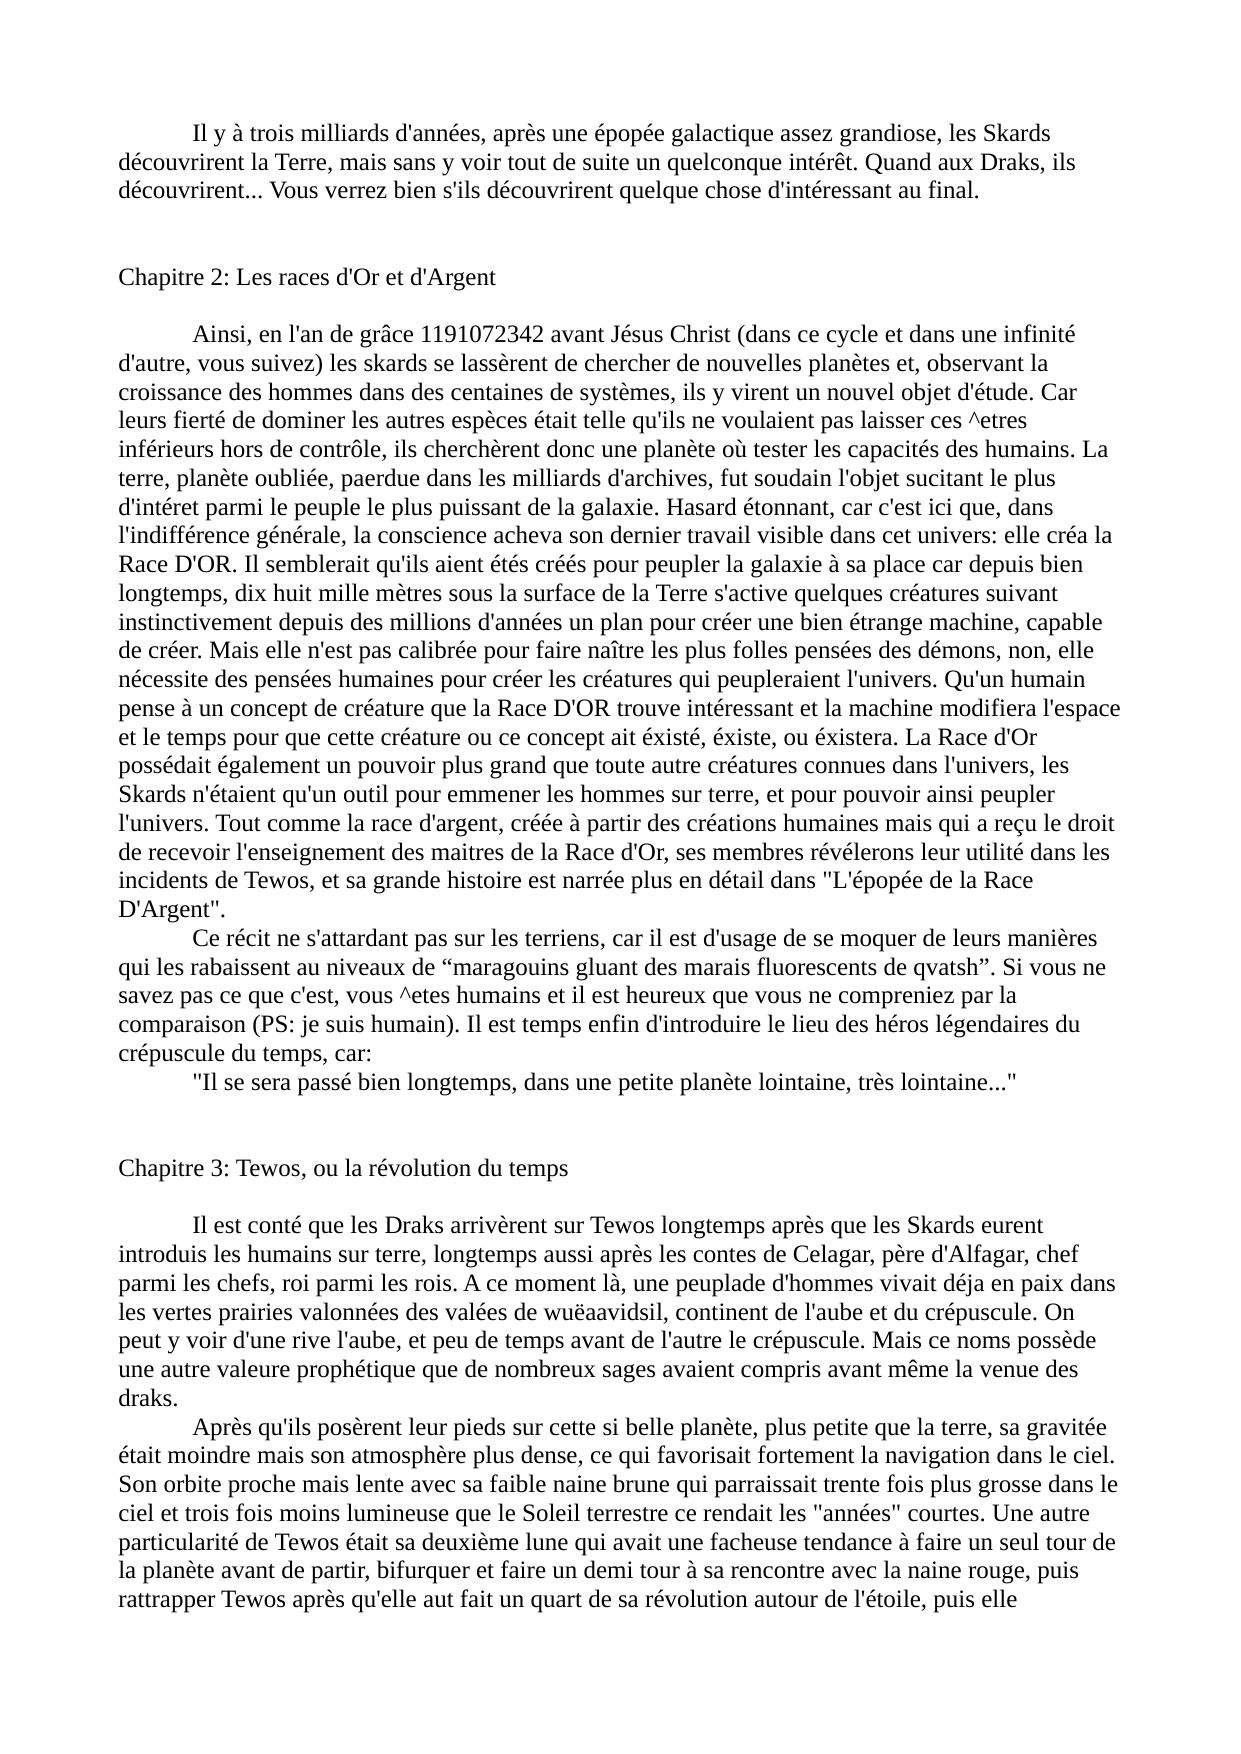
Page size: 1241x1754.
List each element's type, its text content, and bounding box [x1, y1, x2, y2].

text Ce récit ne s'attardant pas sur les terriens, car il est d'usage de se moquer de leurs manières qui les rabaissent au niveaux de “maragouins gluant des marais fluorescents de qvatsh”. Si vous ne savez pas ce que c'est, vous ^etes humains et il est heureux que vous ne compreniez par la comparaison (PS: je suis humain). Il est temps enfin d'introduire le lieu des héros légendaires du crépuscule du temps, car: [118, 923, 1122, 1067]
text Après qu'ils posèrent leur pieds sur cette si belle planète, plus petite que la terre, sa gravitée était moindre mais son atmosphère plus dense, ce qui favorisait fortement la navigation dans le ciel. Son orbite proche mais lente avec sa faible naine brune qui parraissait trente fois plus grosse dans le ciel et trois fois moins lumineuse que le Soleil terrestre ce rendait les "années" courtes. Une autre particularité de Tewos était sa deuxième lune qui avait une facheuse tendance à faire un seul tour de la planète avant de partir, bifurquer et faire un demi tour à sa rencontre avec la naine rouge, puis rattrapper Tewos après qu'elle aut fait un quart de sa révolution autour de l'étoile, puis elle [118, 1412, 1122, 1613]
text "Il se sera passé bien longtemps, dans une petite planète lointaine, très lointaine..." [118, 1067, 1122, 1096]
text Chapitre 3: Tewos, ou la révolution du temps [118, 1153, 1122, 1182]
text Chapitre 2: Les races d'Or et d'Argent [118, 262, 1122, 291]
text Il est conté que les Draks arrivèrent sur Tewos longtemps après que les Skards eurent introduis les humains sur terre, longtemps aussi après les contes de Celagar, père d'Alfagar, chef parmi les chefs, roi parmi les rois. A ce moment là, une peuplade d'hommes vivait déja en paix dans les vertes prairies valonnées des valées de wuëaavidsil, continent de l'aube et du crépuscule. On peut y voir d'une rive l'aube, et peu de temps avant de l'autre le crépuscule. Mais ce noms possède une autre valeure prophétique que de nombreux sages avaient compris avant même la venue des draks. [118, 1211, 1122, 1412]
text Il y à trois milliards d'années, après une épopée galactique assez grandiose, les Skards découvrirent la Terre, mais sans y voir tout de suite un quelconque intérêt. Quand aux Draks, ils découvrirent... Vous verrez bien s'ils découvrirent quelque chose d'intéressant au final. [118, 118, 1122, 204]
text Ainsi, en l'an de grâce 1191072342 avant Jésus Christ (dans ce cycle et dans une infinité d'autre, vous suivez) les skards se lassèrent de chercher de nouvelles planètes et, observant la croissance des hommes dans des centaines de systèmes, ils y virent un nouvel objet d'étude. Car leurs fierté de dominer les autres espèces était telle qu'ils ne voulaient pas laisser ces ^etres inférieurs hors de contrôle, ils cherchèrent donc une planète où tester les capacités des humains. La terre, planète oubliée, paerdue dans les milliards d'archives, fut soudain l'objet sucitant le plus d'intéret parmi le peuple le plus puissant de la galaxie. Hasard étonnant, car c'est ici que, dans l'indifférence générale, la conscience acheva son dernier travail visible dans cet univers: elle créa la Race D'OR. Il semblerait qu'ils aient étés créés pour peupler la galaxie à sa place car depuis bien longtemps, dix huit mille mètres sous la surface de la Terre s'active quelques créatures suivant instinctivement depuis des millions d'années un plan pour créer une bien étrange machine, capable de créer. Mais elle n'est pas calibrée pour faire naître les plus folles pensées des démons, non, elle nécessite des pensées humaines pour créer les créatures qui peupleraient l'univers. Qu'un humain pense à un concept de créature que la Race D'OR trouve intéressant et la machine modifiera l'espace et le temps pour que cette créature ou ce concept ait éxisté, éxiste, ou éxistera. La Race d'Or possédait également un pouvoir plus grand que toute autre créatures connues dans l'univers, les Skards n'étaient qu'un outil pour emmener les hommes sur terre, et pour pouvoir ainsi peupler l'univers. Tout comme la race d'argent, créée à partir des créations humaines mais qui a reçu le droit de recevoir l'enseignement des maitres de la Race d'Or, ses membres révélerons leur utilité dans les incidents de Tewos, et sa grande histoire est narrée plus en détail dans "L'épopée de la Race D'Argent". [118, 319, 1122, 923]
